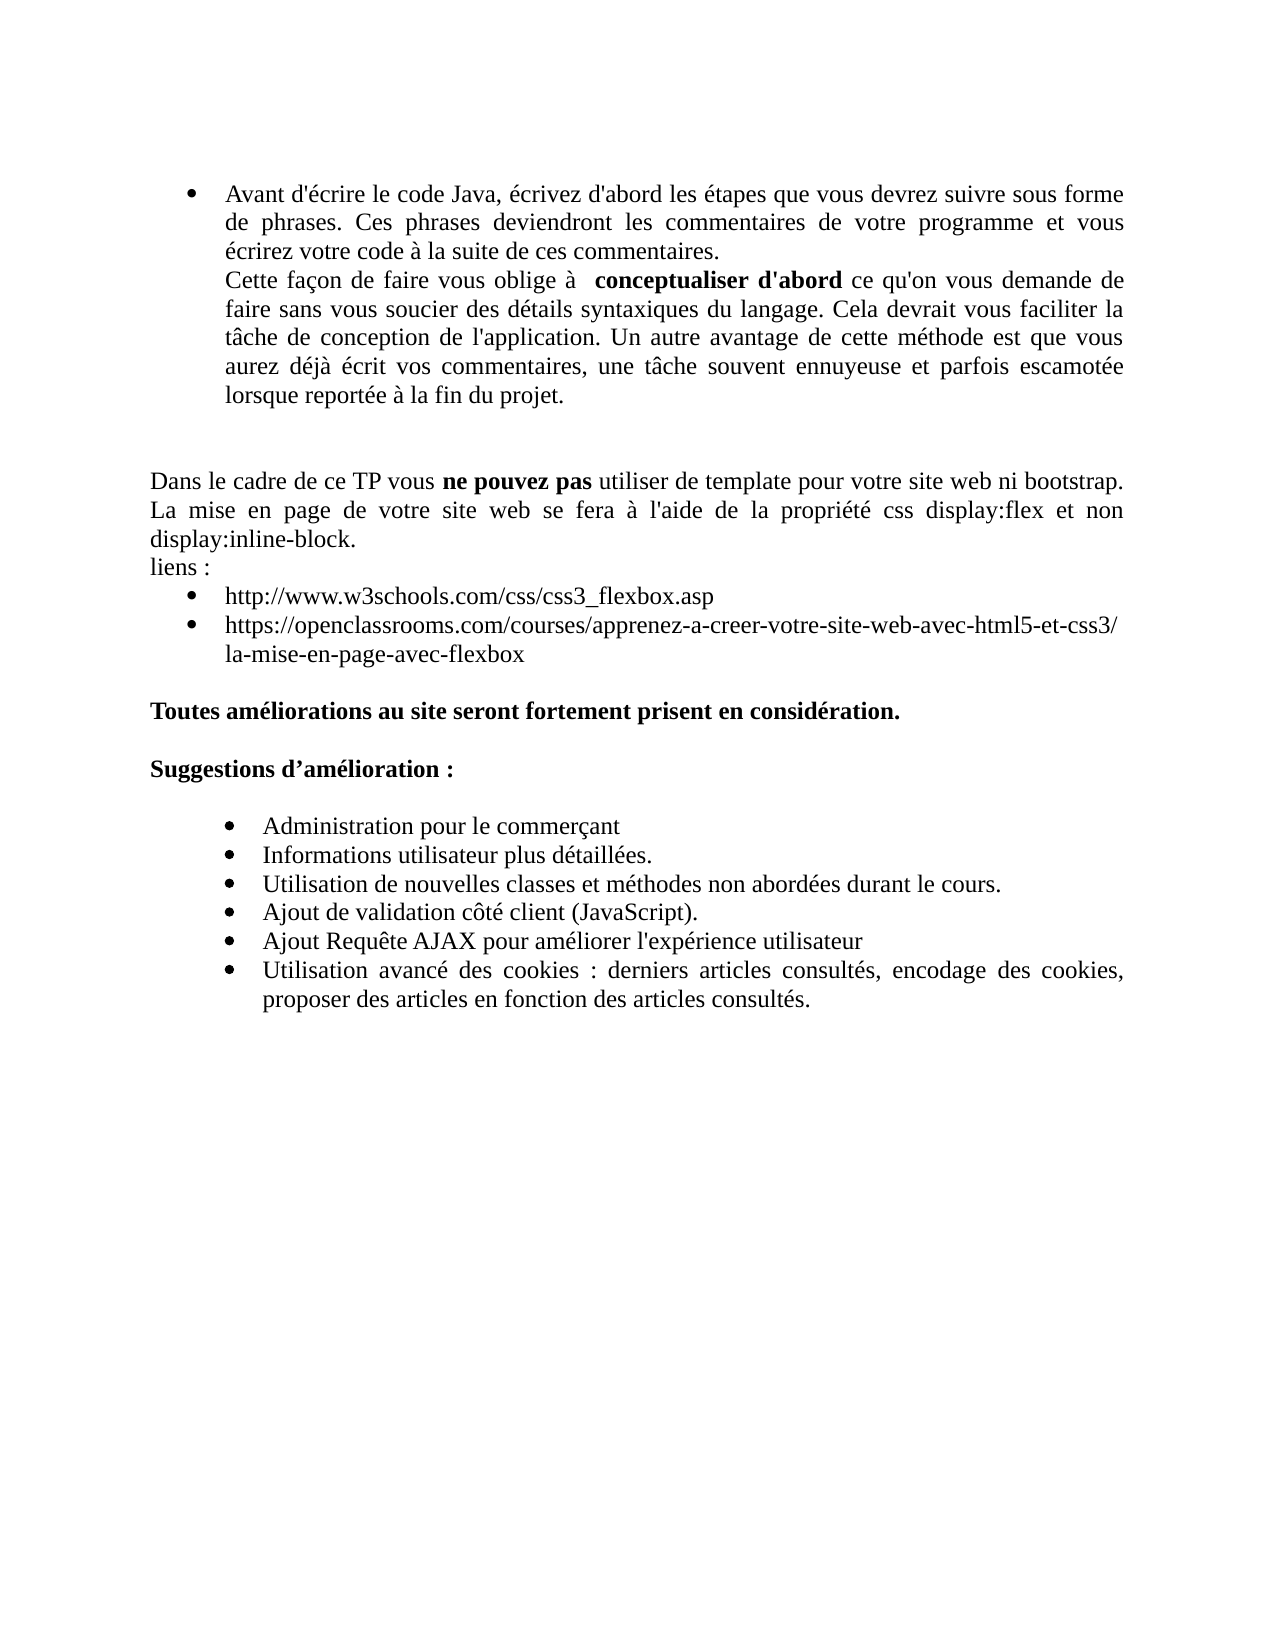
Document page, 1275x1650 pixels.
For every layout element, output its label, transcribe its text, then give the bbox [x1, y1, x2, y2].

list https://openclassrooms.com/courses/apprenez-a-creer-votre-site-web-avec-html5-et-css3/la-mise-en-page-avec-flexbox [187, 610, 1125, 667]
list Utilisation avancé des cookies : derniers articles consultés, encodage des cookies, proposer des articles en fonction des articles consultés. [225, 955, 1125, 1012]
list Utilisation de nouvelles classes et méthodes non abordées durant le cours. [225, 869, 1125, 897]
text Cette façon de faire vous oblige à conceptualiser d'abord ce qu'on vous demande de faire sans vous soucier des détails syntaxiques du langage. Cela devrait vous faciliter la tâche de conception de l'application. Un autre avantage de cette méthode est que vous aurez déjà écrit vos commentaires, une tâche souvent ennuyeuse et parfois escamotée lorsque reportée à la fin du projet. [225, 265, 1125, 409]
text Toutes améliorations au site seront fortement prisent en considération. [150, 696, 1125, 725]
list Ajout Requête AJAX pour améliorer l'expérience utilisateur [225, 926, 1125, 955]
list Avant d'écrire le code Java, écrivez d'abord les étapes que vous devrez suivre sous forme de phrases. Ces phrases deviendront les commentaires de votre programme et vous écrirez votre code à la suite de ces commentaires. [187, 179, 1125, 265]
list Informations utilisateur plus détaillées. [225, 840, 1125, 869]
list http://www.w3schools.com/css/css3_flexbox.asp [187, 581, 1125, 610]
text Dans le cadre de ce TP vous ne pouvez pas utiliser de template pour votre site web ni bootstrap. La mise en page de votre site web se fera à l'aide de la propriété css display:flex et non display:inline-block. [150, 466, 1125, 552]
text liens : [150, 552, 1125, 581]
text Suggestions d’amélioration : [150, 754, 1125, 782]
list Administration pour le commerçant [225, 811, 1125, 840]
list Ajout de validation côté client (JavaScript). [225, 897, 1125, 926]
